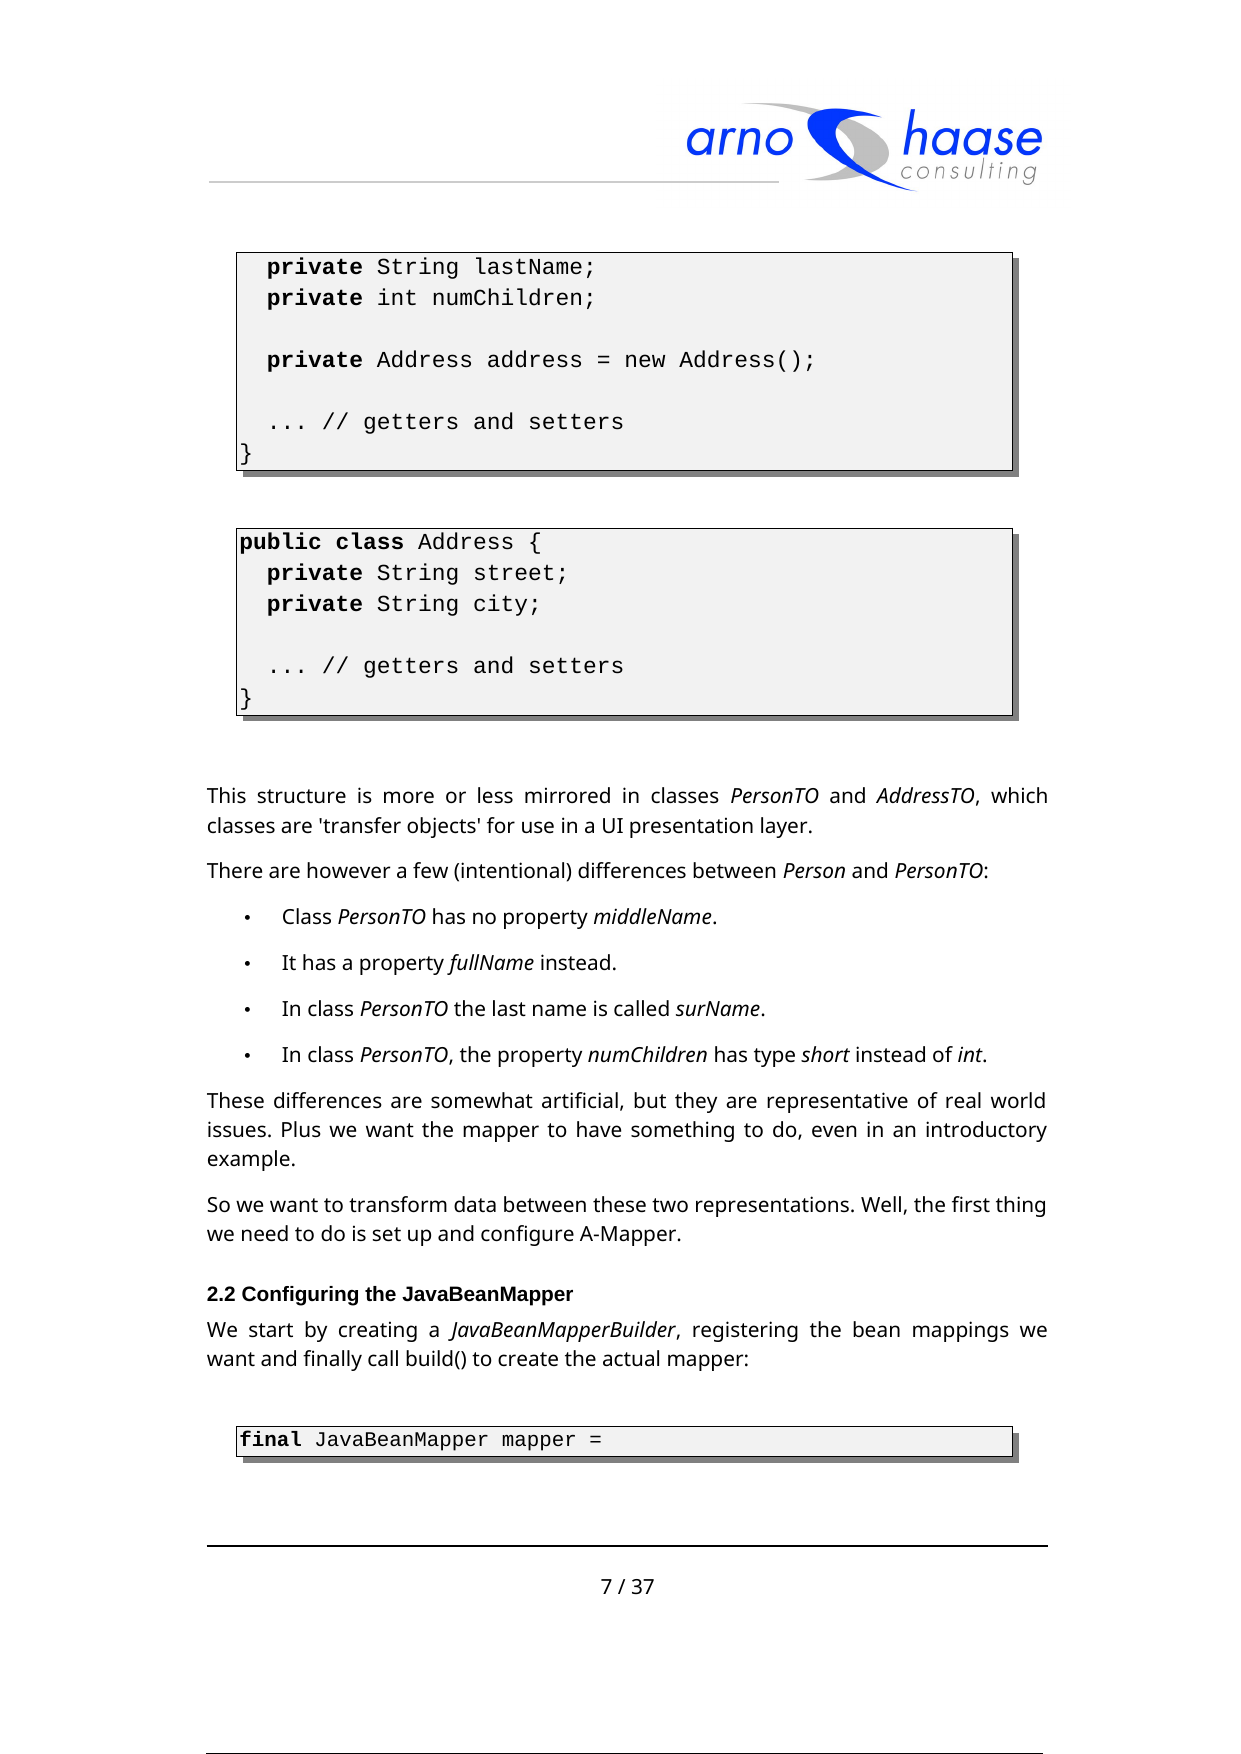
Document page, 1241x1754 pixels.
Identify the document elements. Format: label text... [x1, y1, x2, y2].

picture [656, 78, 1072, 208]
text final JavaBeanMapper mapper = [237, 1427, 1012, 1456]
list Class PersonTO has no property middleName. [244, 901, 1048, 931]
subtitle Configuring the JavaBeanMapper [207, 1276, 1048, 1306]
list In class PersonTO, the property numChildren has type short instead of int. [244, 1039, 1048, 1068]
text public class Address { [237, 529, 1012, 557]
list It has a property fullName instead. [244, 947, 1048, 976]
text There are however a few (intentional) differences between Person and PersonTO: [207, 856, 1048, 885]
text } [237, 438, 1012, 470]
text These differences are somewhat artificial, but they are representative of real world issues. Plus we want the mapper to have something to do, even in an introductory example. [207, 1085, 1048, 1172]
text private Address address = new Address(); [237, 345, 1012, 374]
text This structure is more or less mirrored in classes PersonTO and AddressTO, which classes are 'transfer objects' for use in a UI presentation layer. [207, 781, 1048, 839]
text So we want to transform data between these two representations. Well, the first thing we need to do is set up and configure A-Mapper. [207, 1189, 1048, 1247]
text ... // getters and setters [237, 652, 1012, 681]
text } [237, 683, 1012, 715]
text private int numChildren; [237, 283, 1012, 312]
text private String street; [237, 559, 1012, 588]
text private String lastName; [237, 253, 1012, 281]
text ... // getters and setters [237, 407, 1012, 436]
list In class PersonTO the last name is called surName. [244, 993, 1048, 1022]
text private String city; [237, 590, 1012, 619]
text We start by creating a JavaBeanMapperBuilder, registering the bean mappings we want and finally call build() to create the actual mapper: [207, 1314, 1048, 1372]
